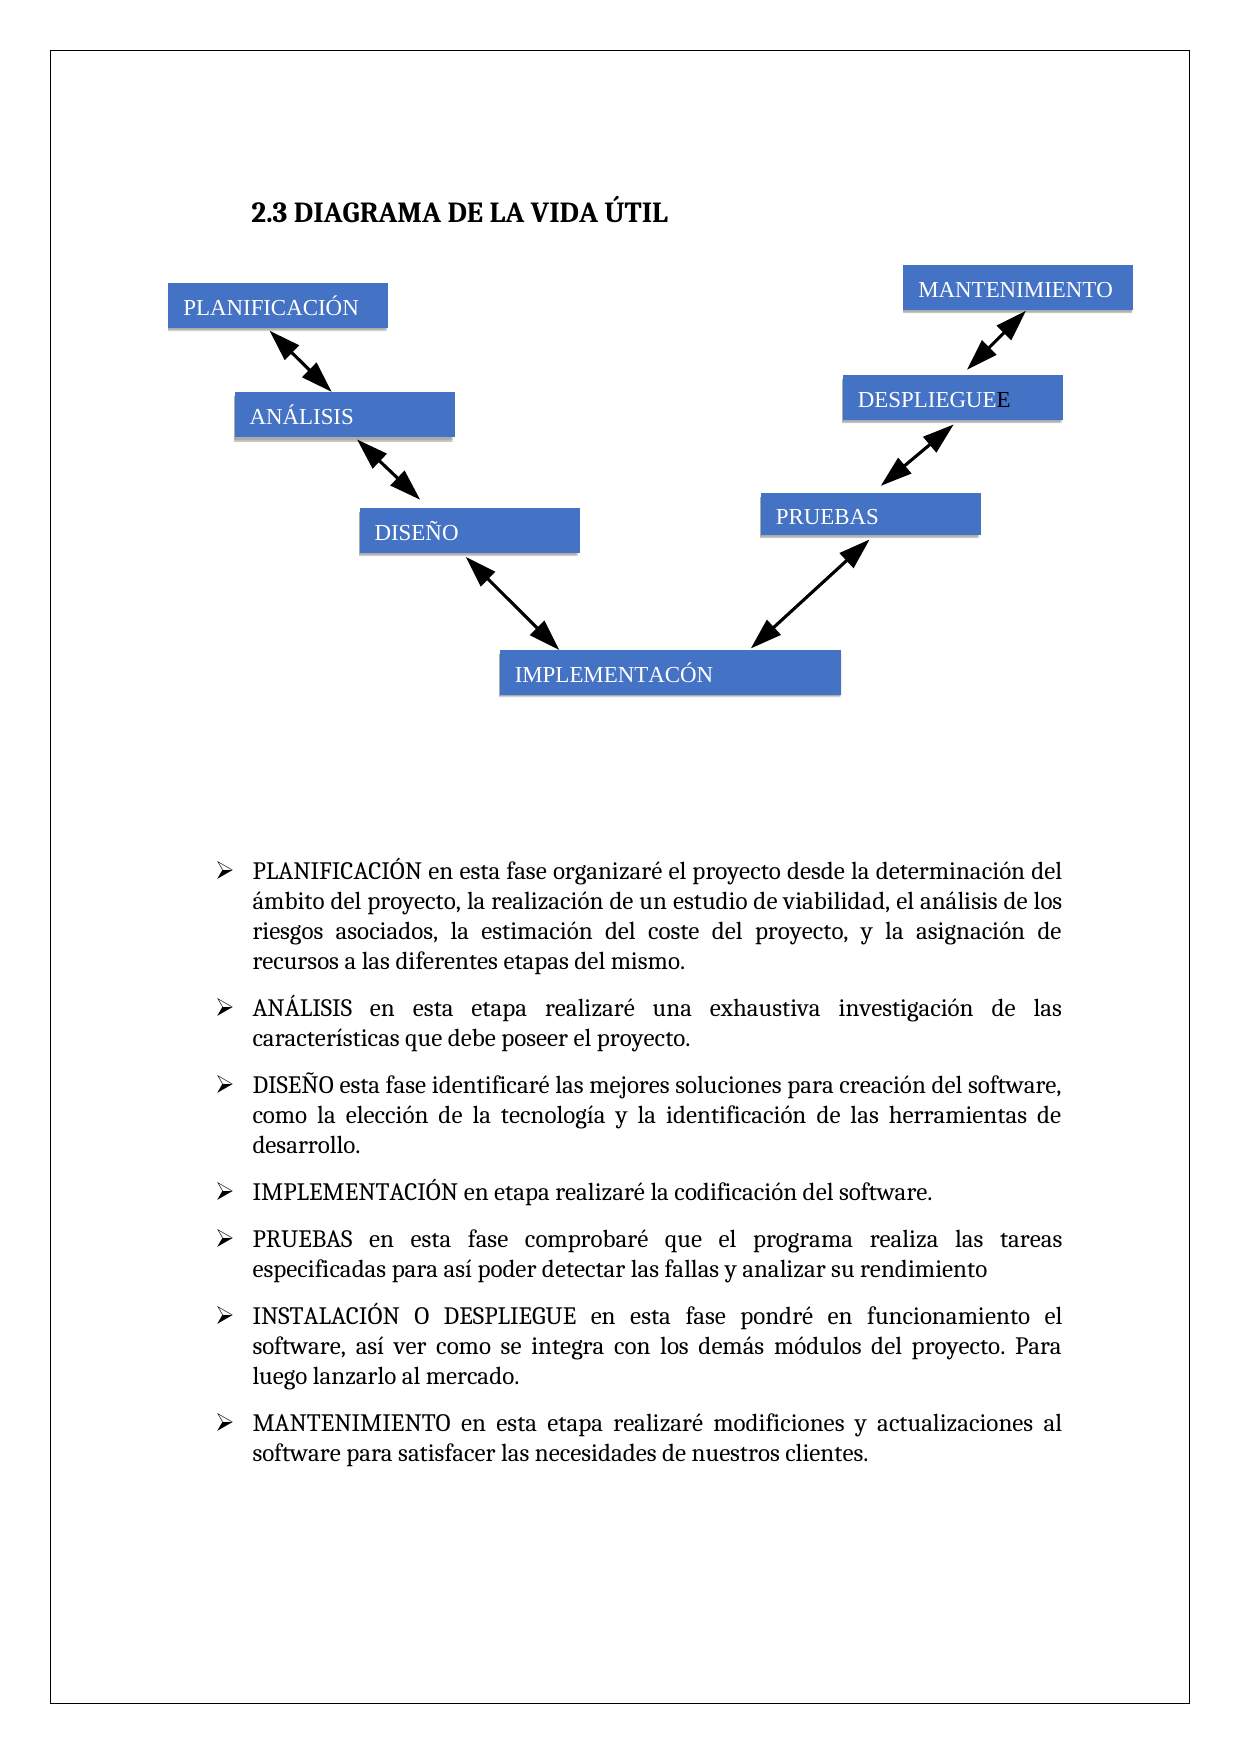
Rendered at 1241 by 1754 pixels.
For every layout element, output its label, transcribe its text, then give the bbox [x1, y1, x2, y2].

list DISEÑO esta fase identificaré las mejores soluciones para creación del software, como la elección de la tecnología y la identificación de las herramientas de desarrollo. [215, 1071, 1063, 1160]
list PRUEBAS en esta fase comprobaré que el programa realiza las tareas especificadas para así poder detectar las fallas y analizar su rendimiento [215, 1225, 1063, 1283]
list IMPLEMENTACIÓN en etapa realizaré la codificación del software. [215, 1178, 1063, 1207]
list ANÁLISIS en esta etapa realizaré una exhaustiva investigación de las características que debe poseer el proyecto. [215, 994, 1063, 1053]
text 2.3 DIAGRAMA DE LA VIDA ÚTIL [177, 196, 1063, 230]
list MANTENIMIENTO en esta etapa realizaré modificiones y actualizaciones al software para satisfacer las necesidades de nuestros clientes. [215, 1408, 1063, 1467]
list PLANIFICACIÓN en esta fase organizaré el proyecto desde la determinación del ámbito del proyecto, la realización de un estudio de viabilidad, el análisis de los riesgos asociados, la estimación del coste del proyecto, y la asignación de recursos a las diferentes etapas del mismo. [215, 857, 1063, 976]
list INSTALACIÓN O DESPLIEGUE en esta fase pondré en funcionamiento el software, así ver como se integra con los demás módulos del proyecto. Para luego lanzarlo al mercado. [215, 1302, 1063, 1391]
